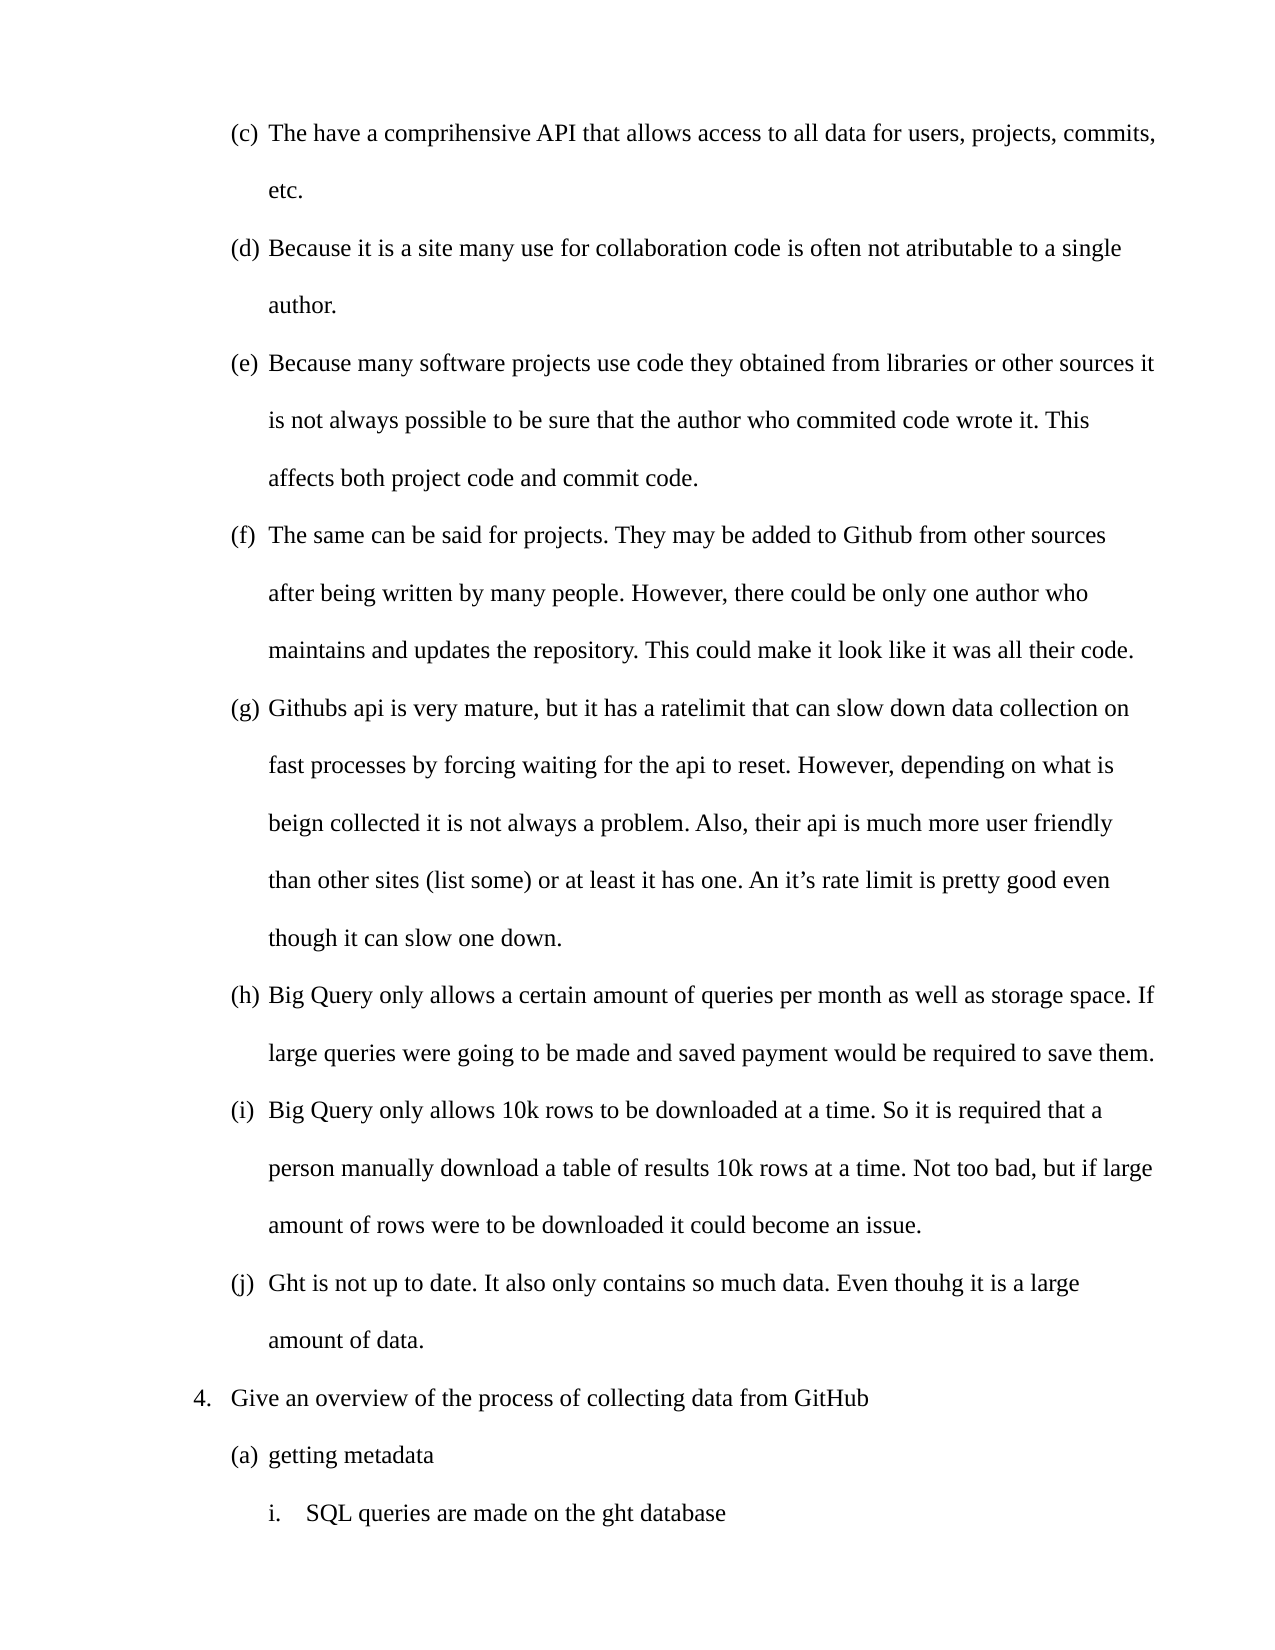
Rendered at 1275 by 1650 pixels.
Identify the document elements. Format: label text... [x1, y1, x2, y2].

list getting metadata [231, 1441, 1157, 1469]
list Give an overview of the process of collecting data from GitHub [193, 1383, 1157, 1412]
list Big Query only allows 10k rows to be downloaded at a time. So it is required that a person manually download a table of results 10k rows at a time. Not too bad, but if large amount of rows were to be downloaded it could become an issue. [231, 1096, 1157, 1239]
list Ght is not up to date. It also only contains so much data. Even thouhg it is a large amount of data. [231, 1268, 1157, 1354]
list Because it is a site many use for collaboration code is often not atributable to a single author. [231, 233, 1157, 319]
list Githubs api is very mature, but it has a ratelimit that can slow down data collection on fast processes by forcing waiting for the api to reset. However, depending on what is beign collected it is not always a problem. Also, their api is much more user friendly than other sites (list some) or at least it has one. An it’s rate limit is pretty good even though it can slow one down. [231, 693, 1157, 952]
list The same can be said for projects. They may be added to Github from other sources after being written by many people. However, there could be only one author who maintains and updates the repository. This could make it look like it was all their code. [231, 521, 1157, 664]
list Because many software projects use code they obtained from libraries or other sources it is not always possible to be sure that the author who commited code wrote it. This affects both project code and commit code. [231, 348, 1157, 492]
list SQL queries are made on the ght database [268, 1498, 1157, 1527]
list Big Query only allows a certain amount of queries per month as well as storage space. If large queries were going to be made and saved payment would be required to save them. [231, 981, 1157, 1067]
list The have a comprihensive API that allows access to all data for users, projects, commits, etc. [231, 118, 1157, 204]
